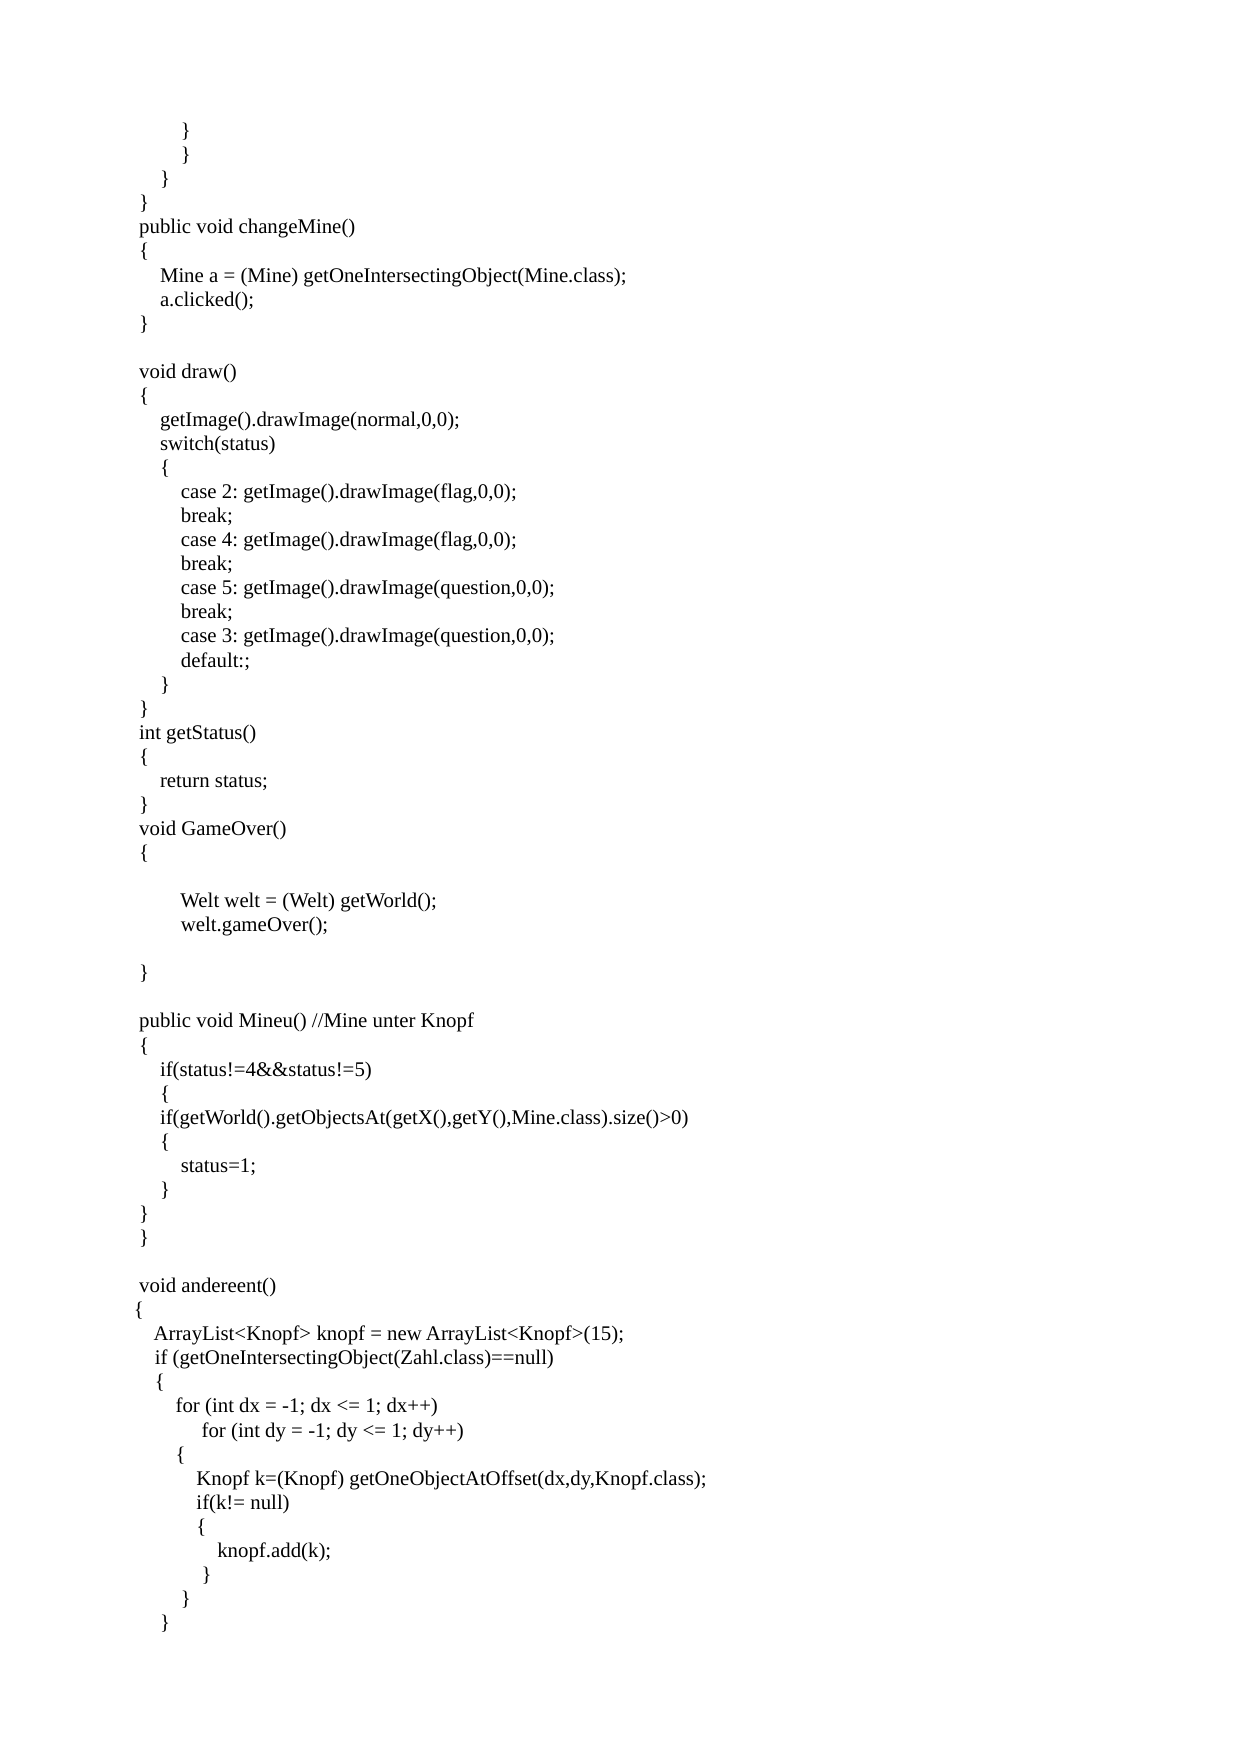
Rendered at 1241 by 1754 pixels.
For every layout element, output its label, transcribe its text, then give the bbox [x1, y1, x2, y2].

text return status; [118, 768, 1122, 792]
text if (getOneIntersectingObject(Zahl.class)==null) [118, 1345, 1122, 1369]
text if(k!= null) [118, 1490, 1122, 1514]
text { [118, 1129, 1122, 1153]
text if(getWorld().getObjectsAt(getX(),getY(),Mine.class).size()>0) [118, 1105, 1122, 1129]
text if(status!=4&&status!=5) [118, 1057, 1122, 1081]
text } [118, 1201, 1122, 1225]
text { [118, 1514, 1122, 1538]
text { [118, 1032, 1122, 1057]
text { [118, 1081, 1122, 1105]
text break; [118, 599, 1122, 623]
text } [118, 1177, 1122, 1201]
text { [118, 744, 1122, 768]
text Mine a = (Mine) getOneIntersectingObject(Mine.class); [118, 262, 1122, 287]
text { [118, 383, 1122, 407]
text int getStatus() [118, 720, 1122, 744]
text void andereent() [118, 1273, 1122, 1297]
text } [118, 1586, 1122, 1610]
text welt.gameOver(); [118, 912, 1122, 936]
text } [118, 311, 1122, 335]
text void GameOver() [118, 816, 1122, 840]
text break; [118, 503, 1122, 527]
text { [118, 455, 1122, 479]
text { [118, 840, 1122, 864]
text status=1; [118, 1153, 1122, 1177]
text getImage().drawImage(normal,0,0); [118, 407, 1122, 431]
text } [118, 1562, 1122, 1586]
text } [118, 696, 1122, 720]
text } [118, 792, 1122, 816]
text break; [118, 551, 1122, 575]
text } [118, 672, 1122, 696]
text case 3: getImage().drawImage(question,0,0); [118, 623, 1122, 647]
text public void Mineu() //Mine unter Knopf [118, 1008, 1122, 1032]
text } [118, 190, 1122, 214]
text } [118, 142, 1122, 166]
text { [118, 1442, 1122, 1466]
text default:; [118, 647, 1122, 672]
text case 4: getImage().drawImage(flag,0,0); [118, 527, 1122, 551]
text } [118, 1610, 1122, 1634]
text } [118, 166, 1122, 190]
text ArrayList<Knopf> knopf = new ArrayList<Knopf>(15); [118, 1321, 1122, 1345]
text Welt welt = (Welt) getWorld(); [118, 888, 1122, 912]
text { [118, 1369, 1122, 1393]
text for (int dy = -1; dy <= 1; dy++) [118, 1417, 1122, 1442]
text { [118, 1297, 1122, 1321]
text void draw() [118, 359, 1122, 383]
text for (int dx = -1; dx <= 1; dx++) [118, 1393, 1122, 1417]
text } [118, 960, 1122, 984]
text a.clicked(); [118, 287, 1122, 311]
text } [118, 1225, 1122, 1249]
text Knopf k=(Knopf) getOneObjectAtOffset(dx,dy,Knopf.class); [118, 1466, 1122, 1490]
text } [118, 118, 1122, 142]
text { [118, 238, 1122, 262]
text switch(status) [118, 431, 1122, 455]
text case 2: getImage().drawImage(flag,0,0); [118, 479, 1122, 503]
text knopf.add(k); [118, 1538, 1122, 1562]
text case 5: getImage().drawImage(question,0,0); [118, 575, 1122, 599]
text public void changeMine() [118, 214, 1122, 238]
